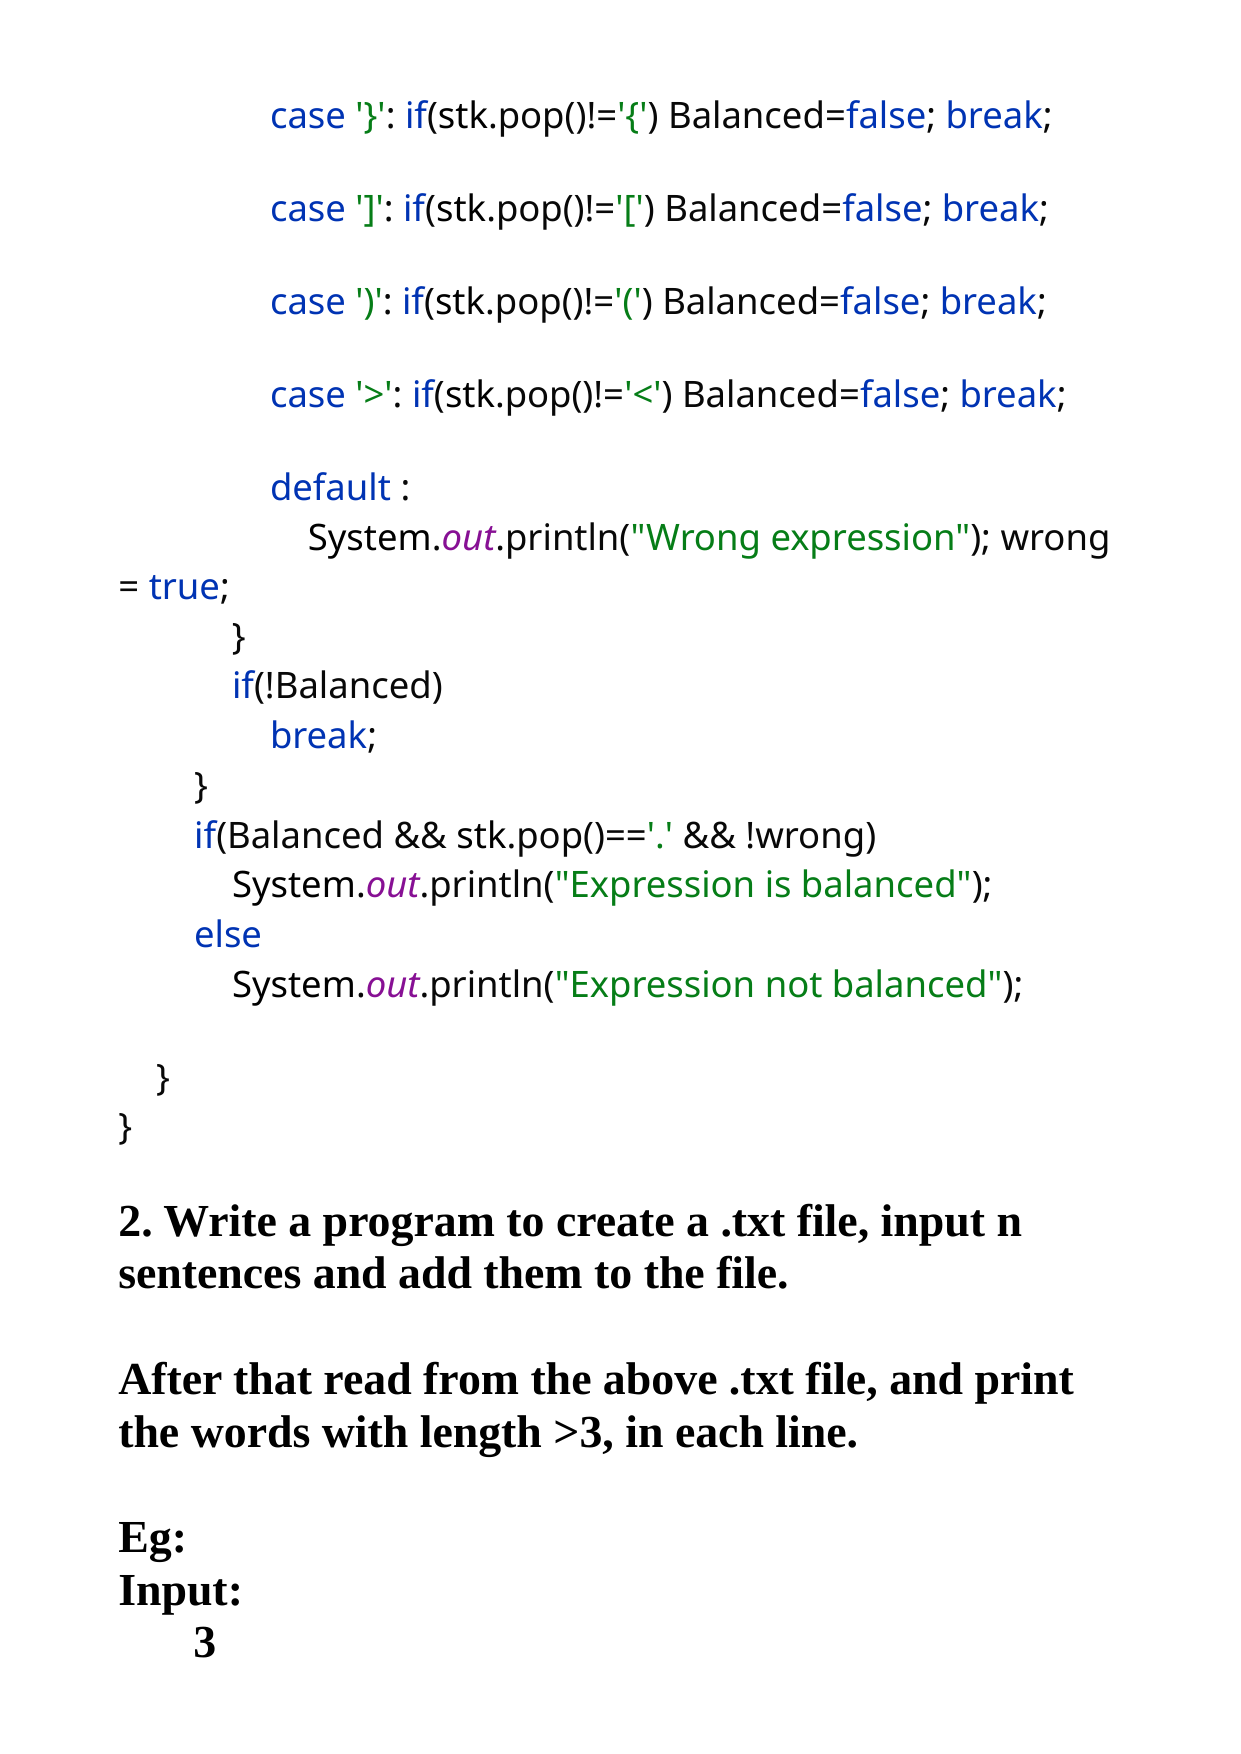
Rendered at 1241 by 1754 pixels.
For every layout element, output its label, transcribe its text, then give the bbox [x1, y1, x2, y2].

text 3 [118, 1615, 1122, 1668]
text case '}': if(stk.pop()!='{') Balanced=false; break; case ']': if(stk.pop()!='[') Balanced=false; break; case ')': if(stk.pop()!='(') Balanced=false; break; case '>': if(stk.pop()!='<') Balanced=false; break; default : System.out.println("Wrong expression"); wrong = true; } if(!Balanced) break; } if(Balanced && stk.pop()=='.' && !wrong) System.out.println("Expression is balanced"); else System.out.println("Expression not balanced"); } } [118, 47, 1122, 1193]
text 2. Write a program to create a .txt file, input n sentences and add them to the file. [118, 1193, 1122, 1299]
text Input: [118, 1562, 1122, 1615]
text After that read from the above .txt file, and print the words with length >3, in each line. [118, 1352, 1122, 1457]
text Eg: [118, 1510, 1122, 1562]
